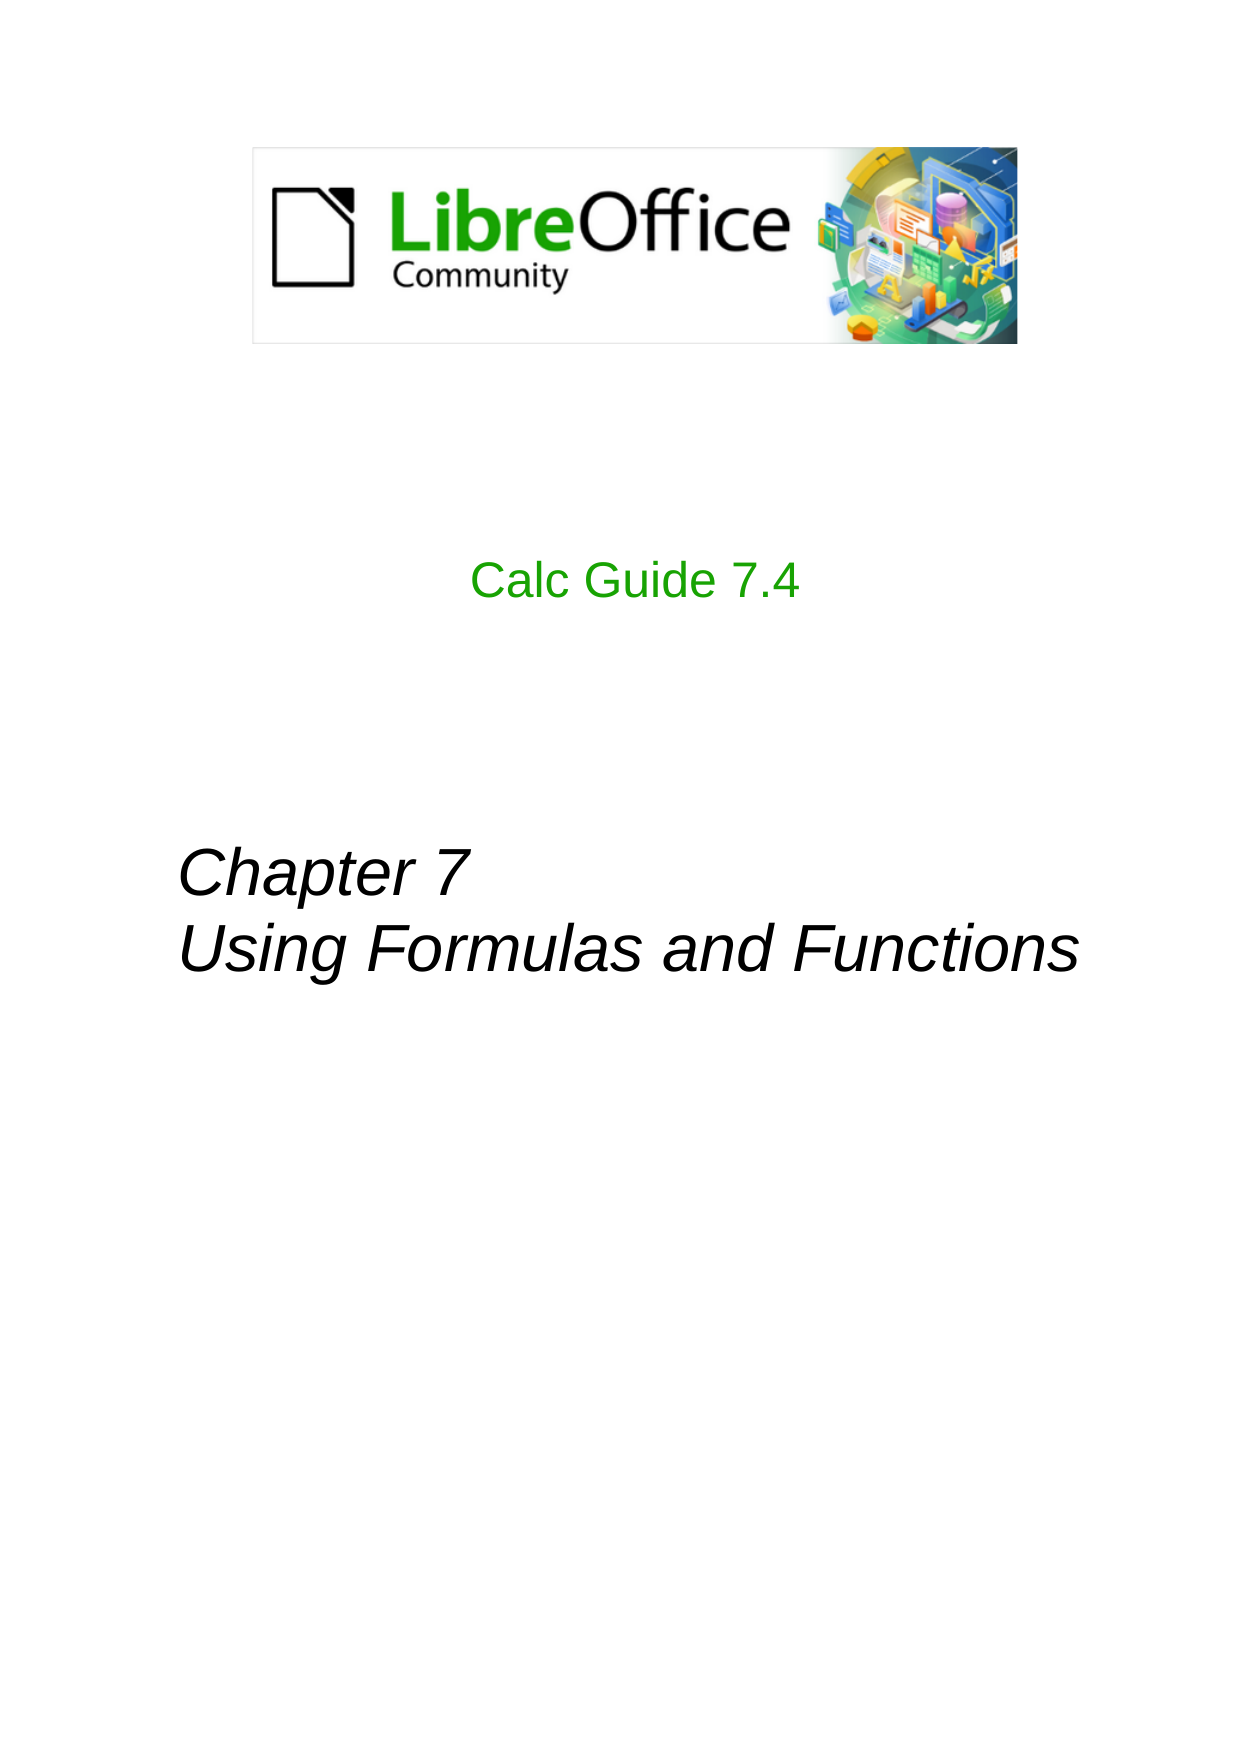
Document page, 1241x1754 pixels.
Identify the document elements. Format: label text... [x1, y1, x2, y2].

text Calc Guide 7.4 [177, 550, 1093, 608]
picture [252, 147, 1018, 344]
title Chapter 7 Using Formulas and Functions [177, 833, 1093, 986]
